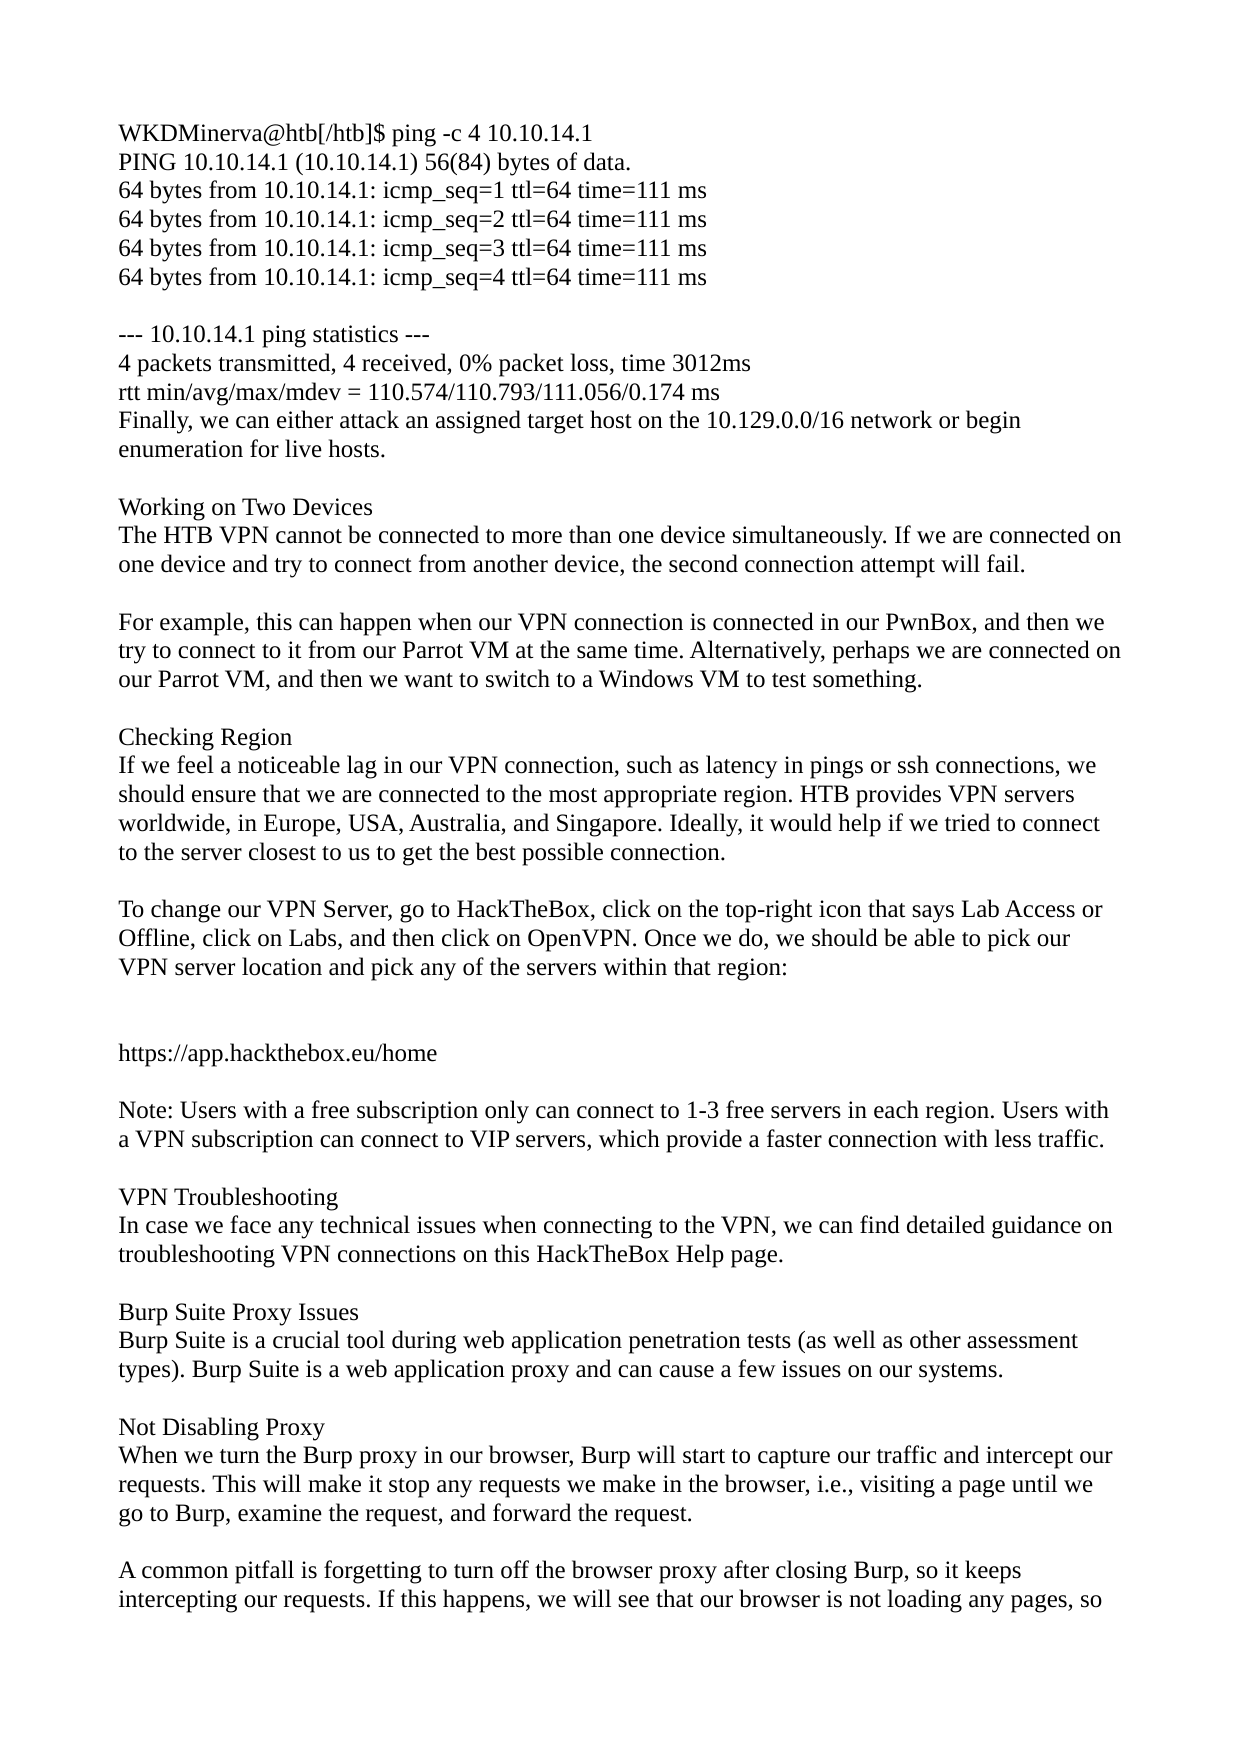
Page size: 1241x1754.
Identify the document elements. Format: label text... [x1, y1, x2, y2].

text Checking Region [118, 722, 1122, 751]
text Finally, we can either attack an assigned target host on the 10.129.0.0/16 network or begin enumeration for live hosts. [118, 406, 1122, 463]
text In case we face any technical issues when connecting to the VPN, we can find detailed guidance on troubleshooting VPN connections on this HackTheBox Help page. [118, 1211, 1122, 1268]
text VPN Troubleshooting [118, 1182, 1122, 1211]
text Note: Users with a free subscription only can connect to 1-3 free servers in each region. Users with a VPN subscription can connect to VIP servers, which provide a faster connection with less traffic. [118, 1096, 1122, 1153]
text 64 bytes from 10.10.14.1: icmp_seq=2 ttl=64 time=111 ms [118, 204, 1122, 233]
text rtt min/avg/max/mdev = 110.574/110.793/111.056/0.174 ms [118, 377, 1122, 406]
text 64 bytes from 10.10.14.1: icmp_seq=3 ttl=64 time=111 ms [118, 233, 1122, 262]
text The HTB VPN cannot be connected to more than one device simultaneously. If we are connected on one device and try to connect from another device, the second connection attempt will fail. [118, 521, 1122, 578]
text Burp Suite is a crucial tool during web application penetration tests (as well as other assessment types). Burp Suite is a web application proxy and can cause a few issues on our systems. [118, 1326, 1122, 1383]
text If we feel a noticeable lag in our VPN connection, such as latency in pings or ssh connections, we should ensure that we are connected to the most appropriate region. HTB provides VPN servers worldwide, in Europe, USA, Australia, and Singapore. Ideally, it would help if we tried to connect to the server closest to us to get the best possible connection. [118, 751, 1122, 866]
text To change our VPN Server, go to HackTheBox, click on the top-right icon that says Lab Access or Offline, click on Labs, and then click on OpenVPN. Once we do, we should be able to pick our VPN server location and pick any of the servers within that region: [118, 894, 1122, 981]
text Working on Two Devices [118, 492, 1122, 521]
text Not Disabling Proxy [118, 1412, 1122, 1441]
text https://app.hackthebox.eu/home [118, 1038, 1122, 1067]
text WKDMinerva@htb[/htb]$ ping -c 4 10.10.14.1 [118, 118, 1122, 147]
text PING 10.10.14.1 (10.10.14.1) 56(84) bytes of data. [118, 147, 1122, 176]
text --- 10.10.14.1 ping statistics --- [118, 319, 1122, 348]
text Burp Suite Proxy Issues [118, 1297, 1122, 1326]
text A common pitfall is forgetting to turn off the browser proxy after closing Burp, so it keeps intercepting our requests. If this happens, we will see that our browser is not loading any pages, so [118, 1556, 1122, 1613]
text 64 bytes from 10.10.14.1: icmp_seq=4 ttl=64 time=111 ms [118, 262, 1122, 291]
text 4 packets transmitted, 4 received, 0% packet loss, time 3012ms [118, 348, 1122, 377]
text 64 bytes from 10.10.14.1: icmp_seq=1 ttl=64 time=111 ms [118, 176, 1122, 204]
text For example, this can happen when our VPN connection is connected in our PwnBox, and then we try to connect to it from our Parrot VM at the same time. Alternatively, perhaps we are connected on our Parrot VM, and then we want to switch to a Windows VM to test something. [118, 607, 1122, 693]
text When we turn the Burp proxy in our browser, Burp will start to capture our traffic and intercept our requests. This will make it stop any requests we make in the browser, i.e., visiting a page until we go to Burp, examine the request, and forward the request. [118, 1441, 1122, 1527]
